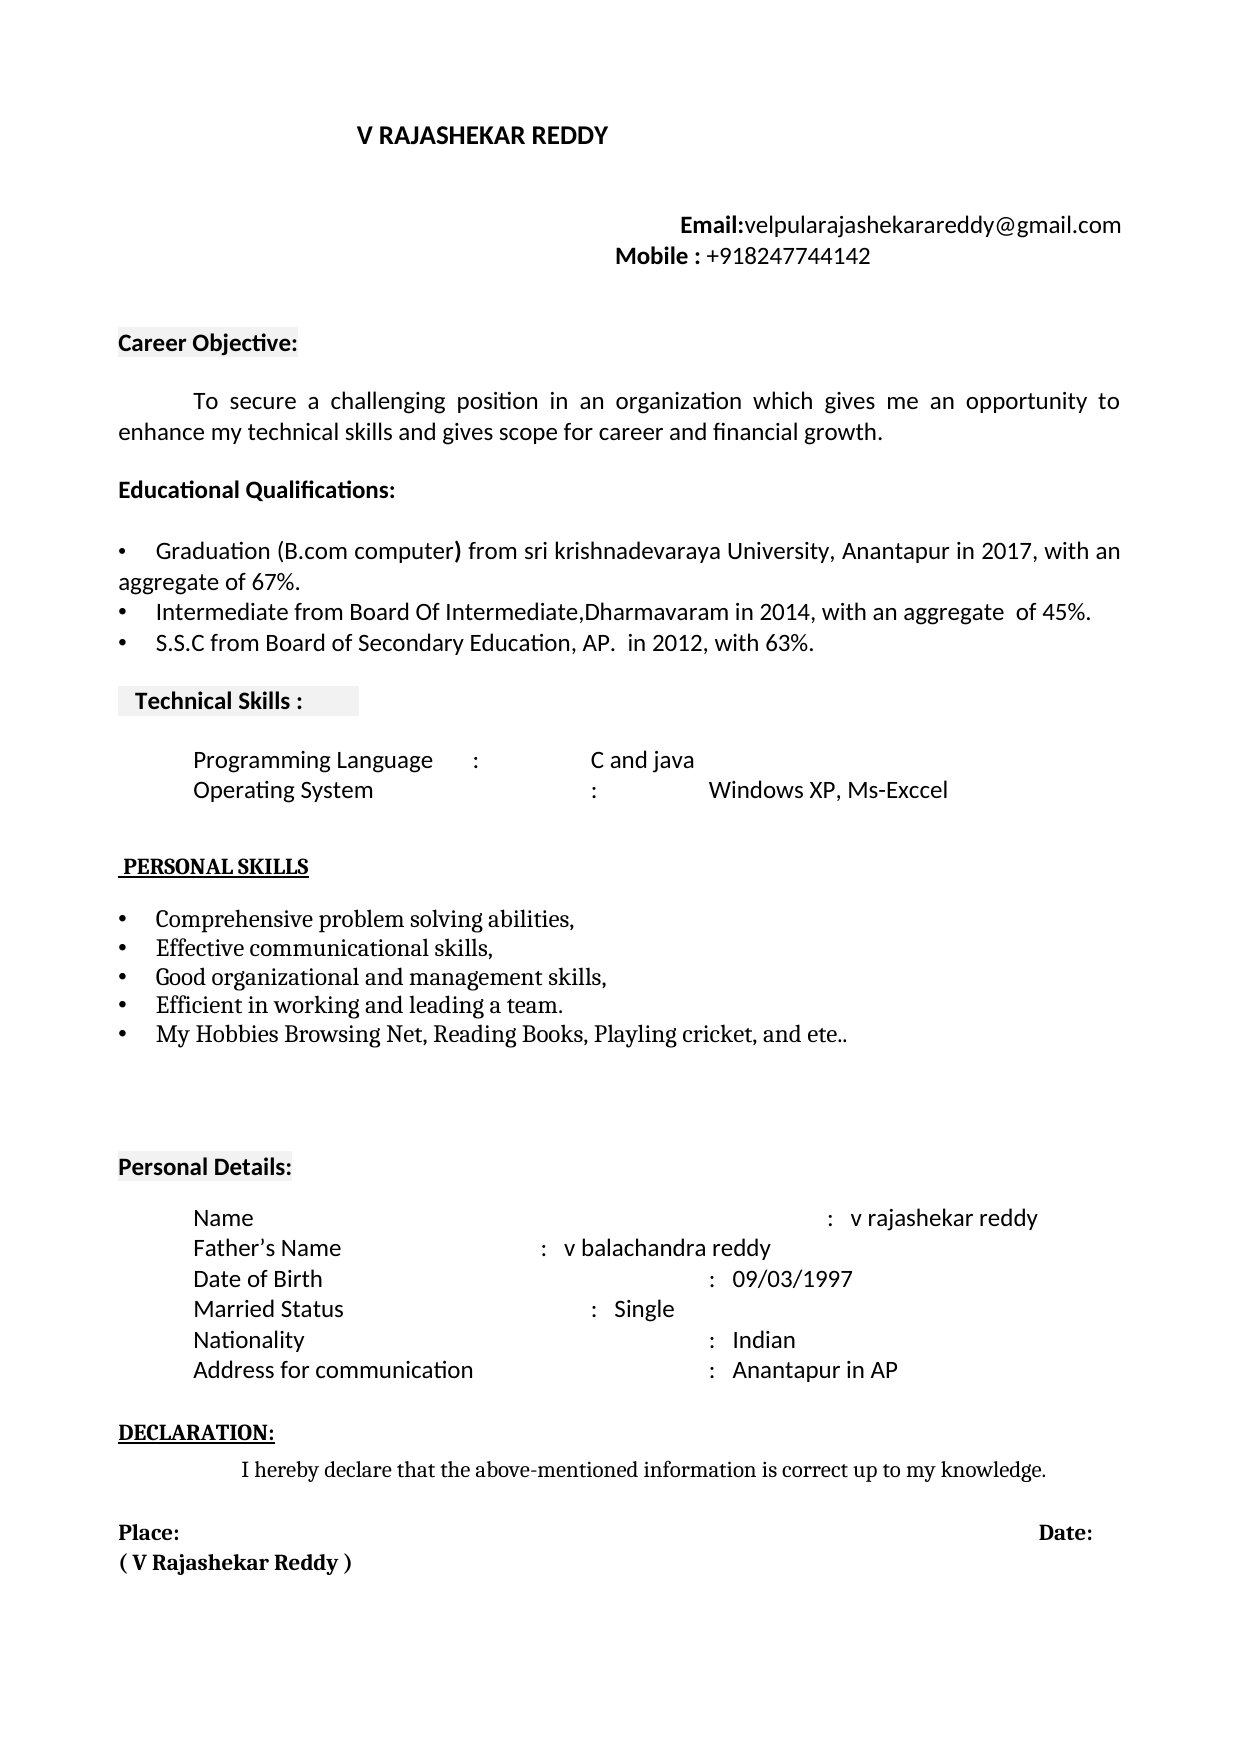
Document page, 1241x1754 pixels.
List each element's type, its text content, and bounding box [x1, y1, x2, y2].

text Father’s Name : v balachandra reddy [118, 1232, 1122, 1263]
text v rajashekar reddy [118, 118, 1122, 151]
list Intermediate from Board Of Intermediate,Dharmavaram in 2014, with an aggregate of 45%. [81, 596, 1122, 627]
text I hereby declare that the above-mentioned information is correct up to my knowledge. [118, 1457, 1122, 1484]
list Graduation (B.com computer) from sri krishnadevaraya University, Anantapur in 2017, with an aggregate of 67%. [81, 535, 1122, 596]
text Educational Qualifications: [118, 474, 1122, 505]
text To secure a challenging position in an organization which gives me an opportunity to enhance my technical skills and gives scope for career and financial growth. [118, 385, 1122, 446]
text Place: Date: ( V Rajashekar Reddy ) [118, 1520, 1122, 1576]
text Personal Details: [118, 1151, 1122, 1181]
text Email:velpularajashekarareddy@gmail.com Mobile : +918247744142 [118, 207, 1122, 271]
list My Hobbies Browsing Net, Reading Books, Playling cricket, and ete.. [81, 1020, 1122, 1049]
text DECLARATION: [118, 1420, 1122, 1446]
text Date of Birth : 09/03/1997 [118, 1263, 1122, 1293]
text Married Status : Single [118, 1293, 1122, 1324]
list Comprehensive problem solving abilities, [81, 905, 1122, 934]
text Programming Language : C and java [118, 744, 1122, 774]
list Effective communicational skills, [81, 934, 1122, 962]
text Nationality : Indian [118, 1324, 1122, 1354]
text PERSONAL SKILLS [118, 854, 1141, 880]
text Name : v rajashekar reddy [118, 1202, 1122, 1232]
text Career Objective: [118, 327, 1122, 357]
text Technical Skills : [118, 686, 1122, 716]
text Operating System : Windows XP, Ms-Exccel [118, 774, 1122, 805]
text Address for communication : Anantapur in AP [118, 1354, 1122, 1385]
list Good organizational and management skills, [81, 962, 1122, 991]
list Efficient in working and leading a team. [81, 991, 1122, 1020]
list S.S.C from Board of Secondary Education, AP. in 2012, with 63%. [81, 627, 1122, 657]
